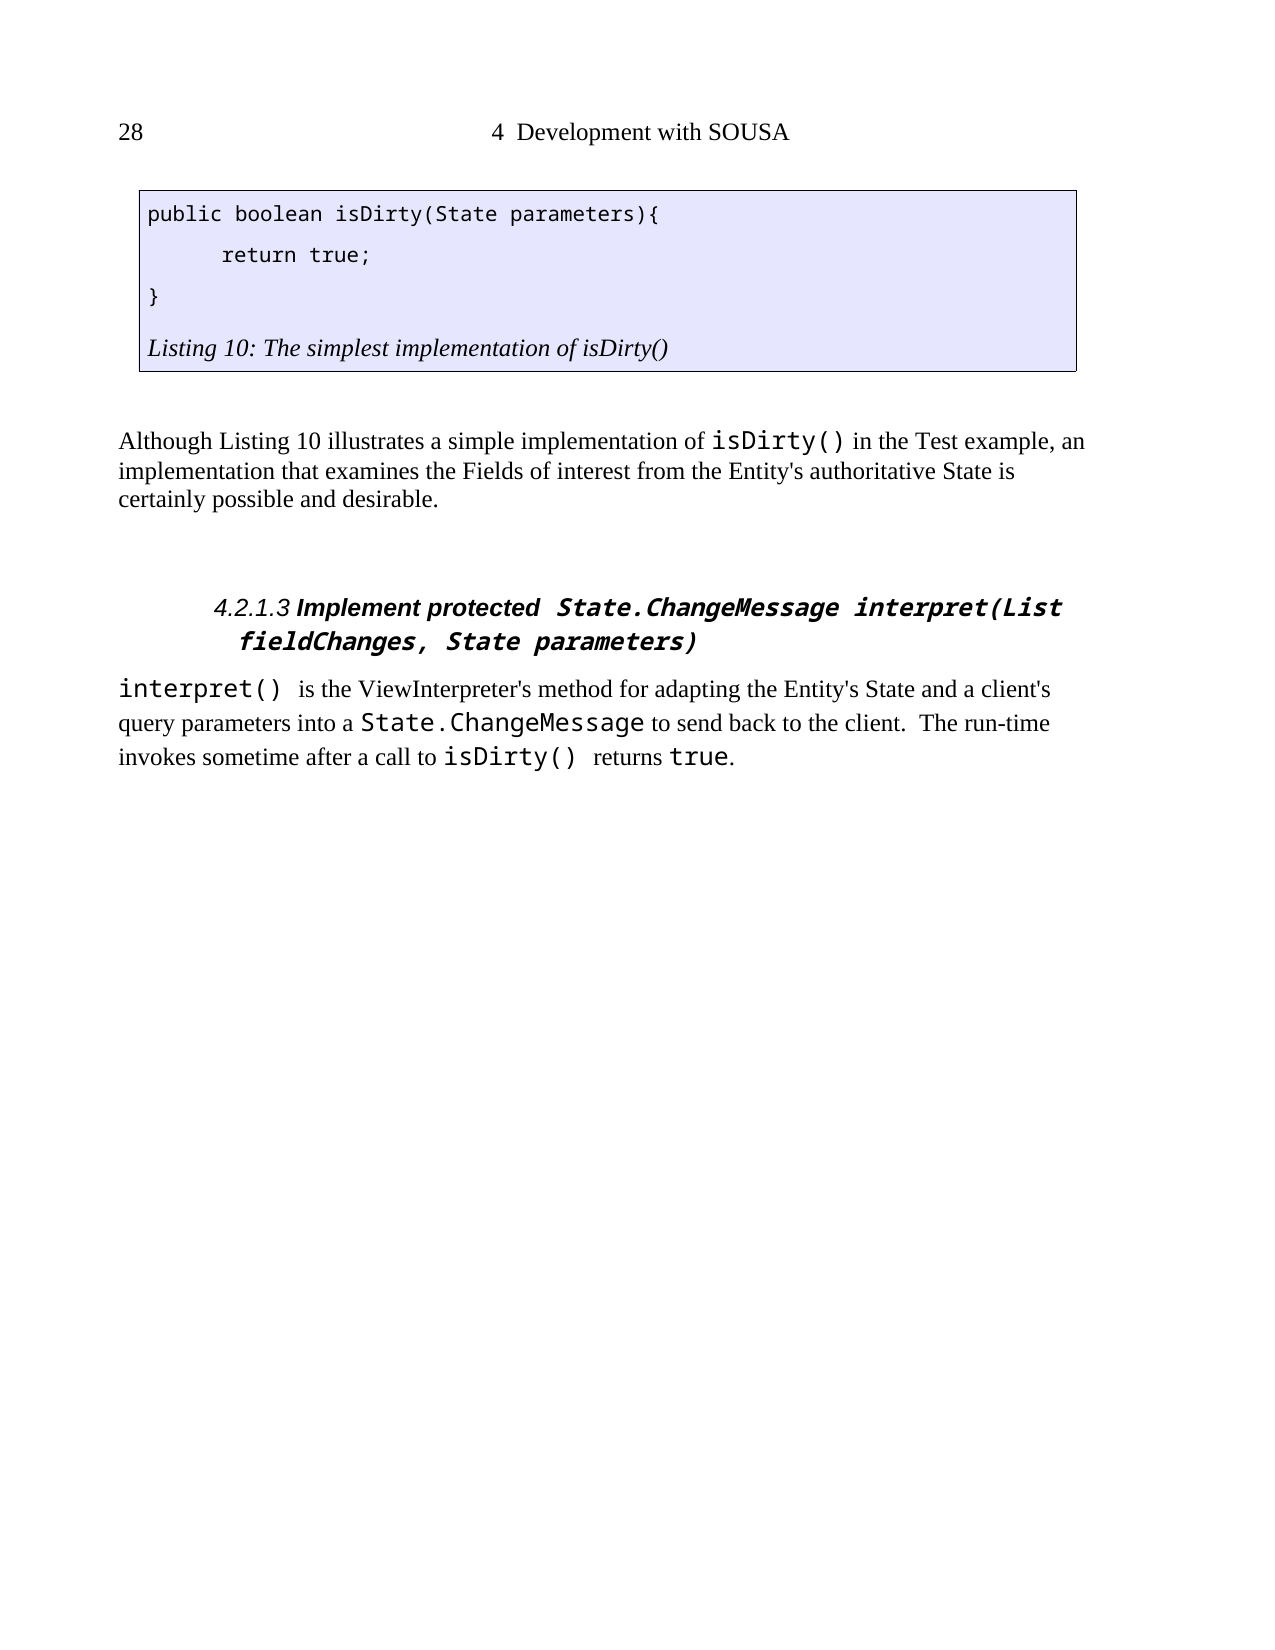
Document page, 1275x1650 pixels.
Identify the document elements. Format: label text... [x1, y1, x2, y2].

subtitle Implement protected State.ChangeMessage interpret(List fieldChanges, State parameters) [207, 590, 1096, 658]
text } [147, 281, 1067, 309]
text return true; [147, 240, 1067, 268]
text public boolean isDirty(State parameters){ [147, 199, 1067, 227]
text Although Listing 10 illustrates a simple implementation of isDirty() in the Test example, an implementation that examines the Fields of interest from the Entity's authoritative State is certainly possible and desirable. [118, 423, 1096, 512]
list Listing 10: The simplest implementation of isDirty() [147, 334, 1067, 362]
text interpret() is the ViewInterpreter's method for adapting the Entity's State and a client's query parameters into a State.ChangeMessage to send back to the client. The run-time invokes sometime after a call to isDirty() returns true. [118, 670, 1096, 772]
